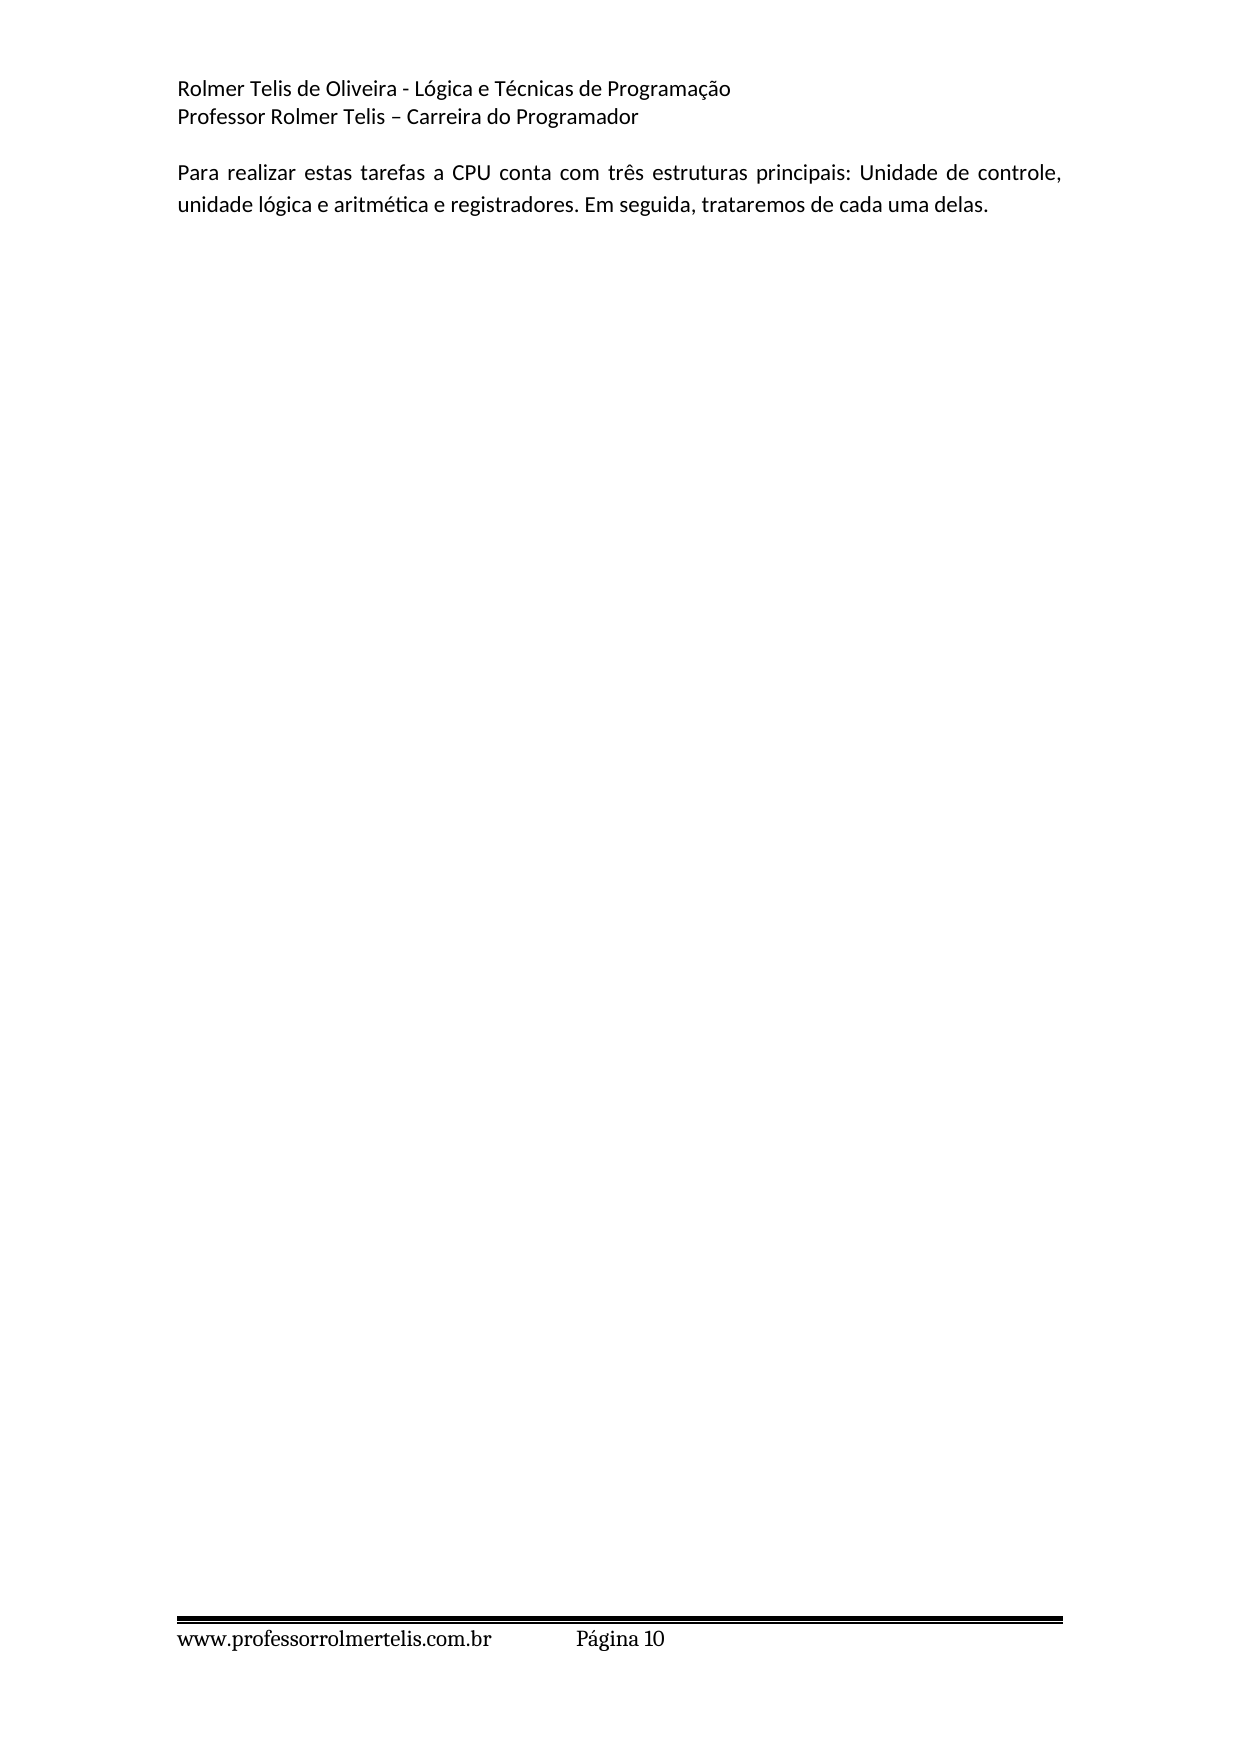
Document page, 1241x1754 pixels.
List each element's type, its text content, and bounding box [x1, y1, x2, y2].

text Para realizar estas tarefas a CPU conta com três estruturas principais: Unidade de controle, unidade lógica e aritmética e registradores. Em seguida, trataremos de cada uma delas. [177, 158, 1063, 218]
